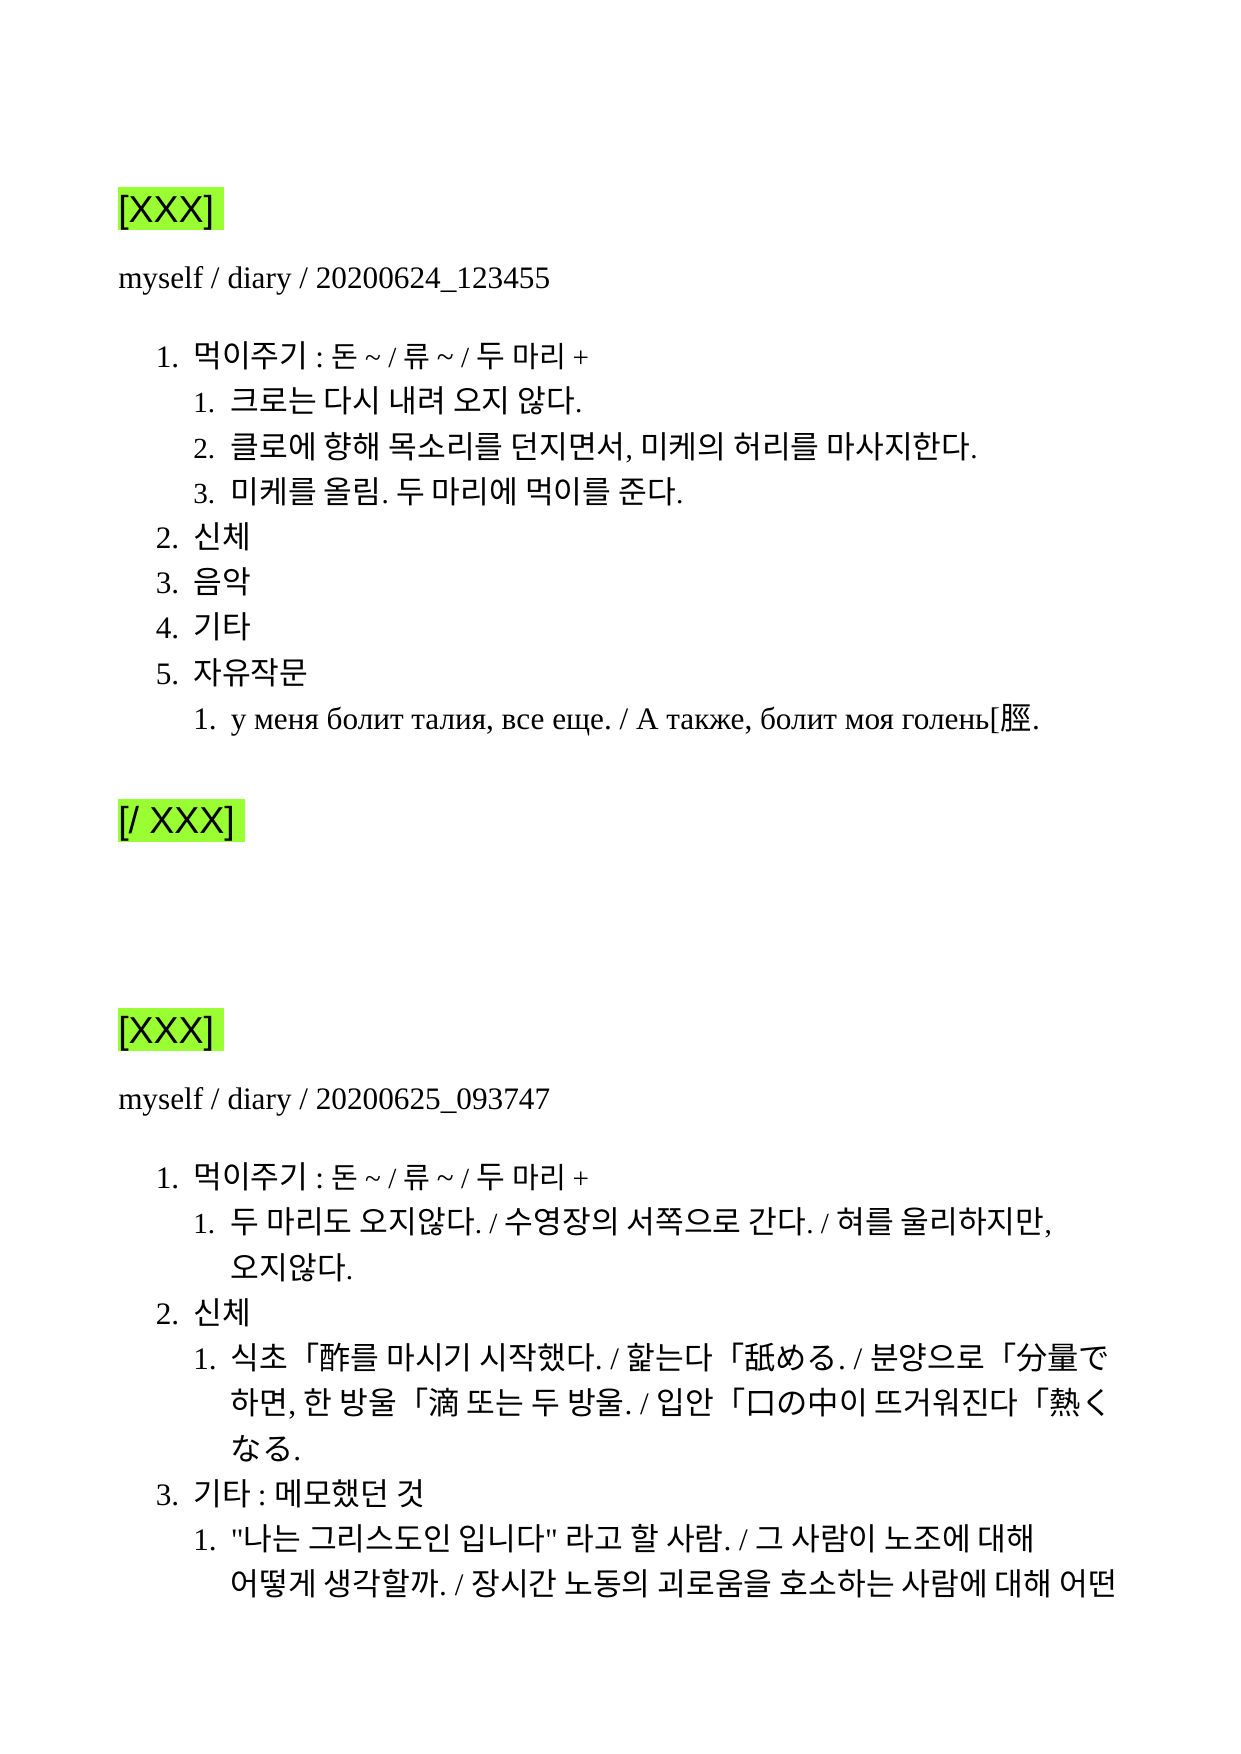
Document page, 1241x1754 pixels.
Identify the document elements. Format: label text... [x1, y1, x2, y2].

text myself / diary / 20200624_123455 [118, 259, 1122, 295]
list 자유작문 [156, 648, 1122, 693]
list у меня болит талия, все еще. / А также, болит моя голень[脛. [193, 693, 1122, 738]
list 먹이주기 : 돈 ~ / 류 ~ / 두 마리 + [156, 1152, 1122, 1198]
list 신체 [156, 512, 1122, 557]
list 음악 [156, 557, 1122, 603]
list 식초「酢를 마시기 시작했다. / 핥는다「舐める. / 분양으로「分量で 하면, 한 방울「滴 또는 두 방울. / 입안「口の中이 뜨거워진다「熱くなる. [193, 1333, 1122, 1469]
text [XXX] [118, 187, 1122, 230]
list 먹이주기 : 돈 ~ / 류 ~ / 두 마리 + [156, 331, 1122, 377]
text [/ XXX] [118, 798, 1122, 842]
text myself / diary / 20200625_093747 [118, 1081, 1122, 1117]
list 신체 [156, 1288, 1122, 1333]
list 기타 [156, 603, 1122, 648]
list 크로는 다시 내려 오지 않다. [193, 377, 1122, 422]
list 두 마리도 오지않다. / 수영장의 서쪽으로 간다. / 혀를 울리하지만, 오지않다. [193, 1198, 1122, 1288]
list 기타 : 메모했던 것 [156, 1469, 1122, 1514]
list "나는 그리스도인 입니다" 라고 할 사람. / 그 사람이 노조에 대해 어떻게 생각할까. / 장시간 노동의 괴로움을 호소하는 사람에 대해 어떤 [193, 1514, 1122, 1604]
list 클로에 향해 목소리를 던지면서, 미케의 허리를 마사지한다. [193, 422, 1122, 467]
text [XXX] [118, 1008, 1122, 1051]
list 미케를 올림. 두 마리에 먹이를 준다. [193, 467, 1122, 512]
